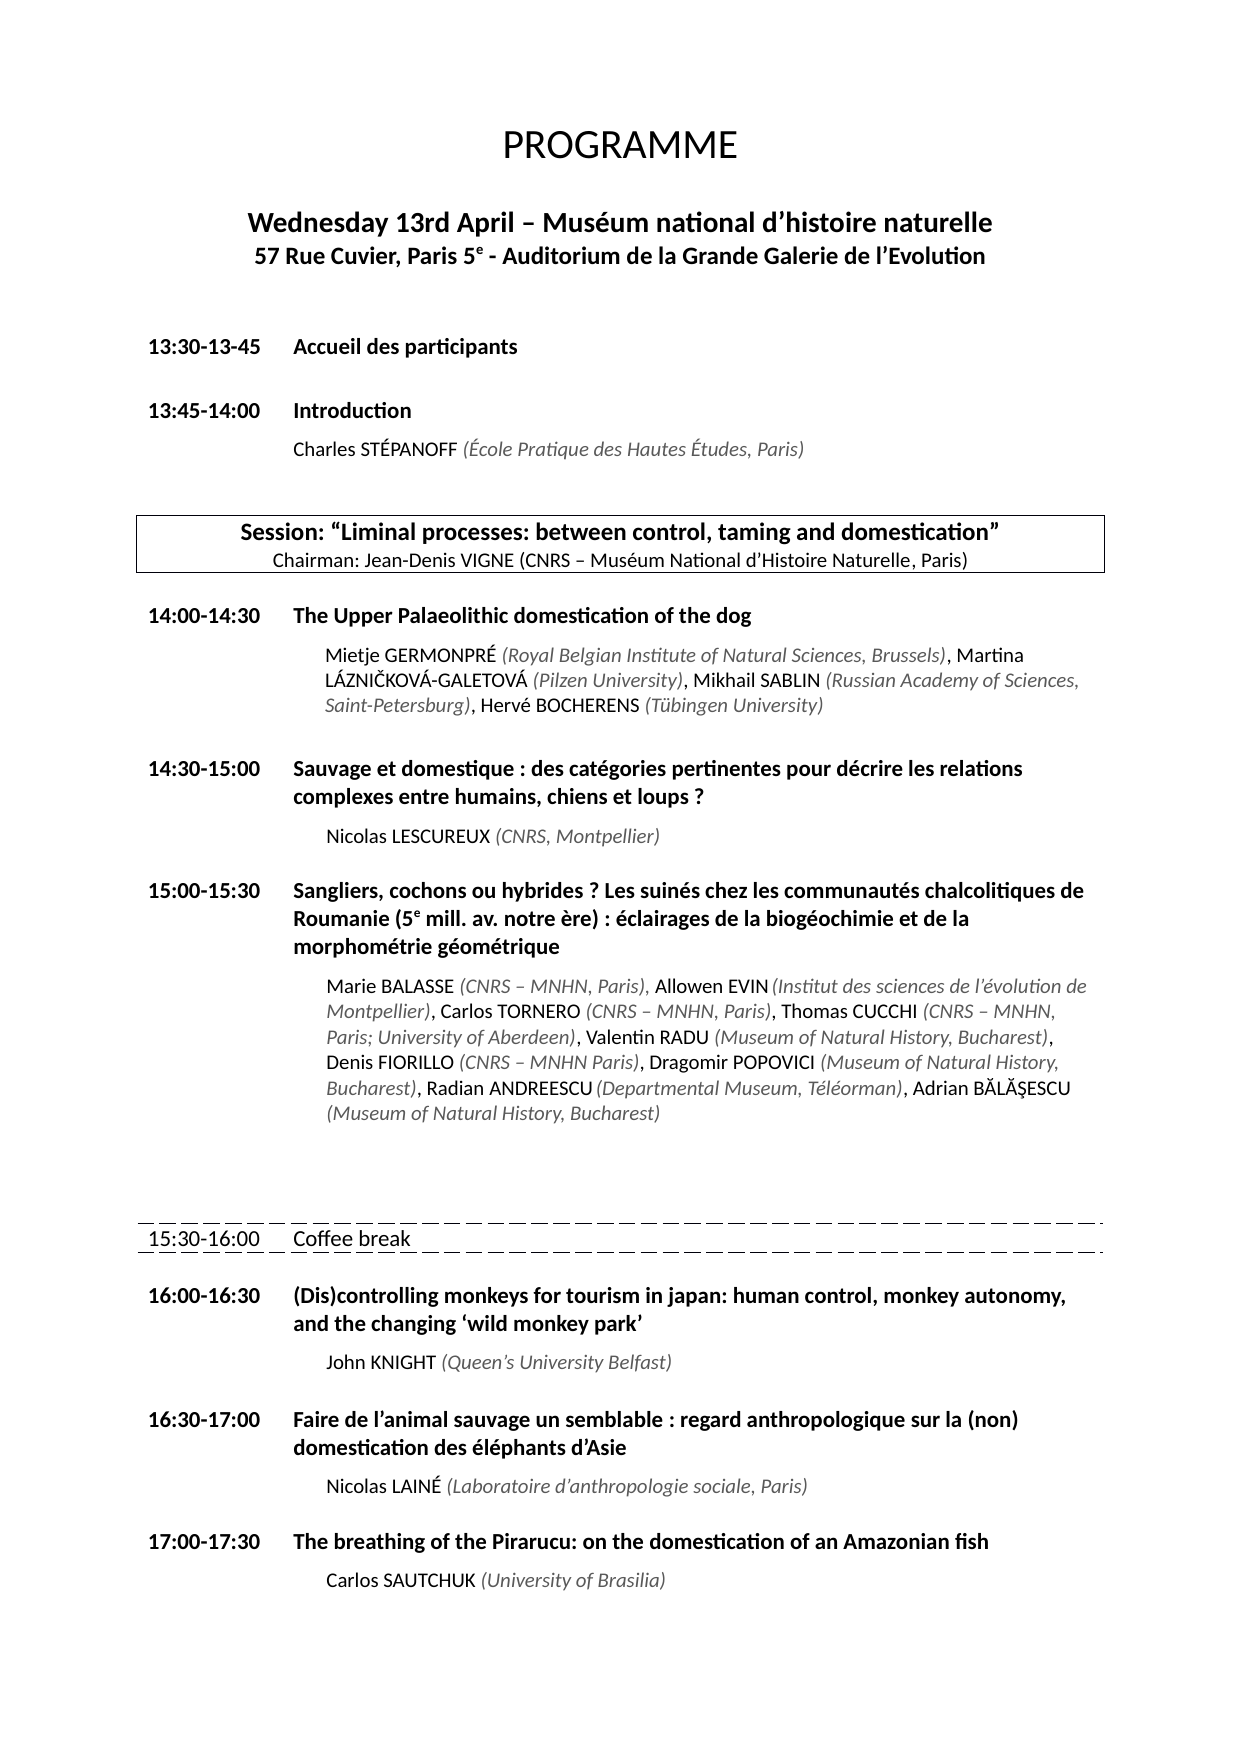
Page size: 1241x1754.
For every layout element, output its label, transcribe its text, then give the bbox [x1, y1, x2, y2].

table_cell 15:00-15:30 [136, 876, 282, 1182]
table_cell [282, 1183, 1104, 1223]
table_header 13:30-13-45 [136, 332, 282, 396]
table_cell 14:00-14:30 [136, 573, 282, 754]
table_cell 16:30-17:00 [136, 1405, 282, 1527]
table_cell Sauvage et domestique : des catégories pertinentes pour décrire les relations complexes entre humains, chiens et loups ? Nicolas LESCUREUX (CNRS, Montpellier) [282, 755, 1104, 876]
table_cell 15:30-16:00 [136, 1223, 282, 1252]
table_cell The Upper Palaeolithic domestication of the dog Mietje GERMONPRÉ (Royal Belgian Institute of Natural Sciences, Brussels), Martina LÁZNIČKOVÁ-GALETOVÁ (Pilzen University), Mikhail SABLIN (Russian Academy of Sciences, Saint-Petersburg), Hervé BOCHERENS (Tübingen University) [282, 573, 1104, 754]
table_cell Session: “Liminal processes: between control, taming and domestication” Chairman: Jean-Denis VIGNE (CNRS – Muséum National d’Histoire Naturelle, Paris) [137, 516, 1104, 572]
text PROGRAMME [148, 118, 1092, 169]
table_cell Sangliers, cochons ou hybrides ? Les suinés chez les communautés chalcolitiques de Roumanie (5e mill. av. notre ère) : éclairages de la biogéochimie et de la morphométrie géométrique Marie BALASSE (CNRS – MNHN, Paris), Allowen EVIN (Institut des sciences de l’évolution de Montpellier), Carlos TORNERO (CNRS – MNHN, Paris), Thomas CUCCHI (CNRS – MNHN, Paris; University of Aberdeen), Valentin RADU (Museum of Natural History, Bucharest), Denis FIORILLO (CNRS – MNHN Paris), Dragomir POPOVICI (Museum of Natural History, Bucharest), Radian Andreescu (Departmental Museum, Téléorman), Adrian BĂLĂŞESCU (Museum of Natural History, Bucharest) [282, 876, 1104, 1182]
table_cell (Dis)controlling monkeys for tourism in japan: human control, monkey autonomy, and the changing ‘wild monkey park’ John KNIGHT (Queen’s University Belfast) [282, 1252, 1104, 1405]
table_cell 17:00-17:30 [136, 1527, 282, 1636]
table_cell Introduction Charles STÉPANOFF (École Pratique des Hautes Études, Paris) [282, 396, 1104, 515]
table_header Accueil des participants [282, 332, 1104, 396]
table_cell [136, 1183, 282, 1223]
table_cell Coffee break [282, 1223, 1104, 1252]
table_cell The breathing of the Pirarucu: on the domestication of an Amazonian fish Carlos SAUTCHUK (University of Brasilia) [282, 1527, 1104, 1636]
text Wednesday 13rd April – Muséum national d’histoire naturelle [148, 204, 1092, 240]
table_cell Faire de l’animal sauvage un semblable : regard anthropologique sur la (non) domestication des éléphants d’Asie Nicolas LAINÉ (Laboratoire d’anthropologie sociale, Paris) [282, 1405, 1104, 1527]
table_cell 14:30-15:00 [136, 755, 282, 876]
table_cell 13:45-14:00 [136, 396, 282, 515]
text 57 Rue Cuvier, Paris 5e - Auditorium de la Grande Galerie de l’Evolution [148, 240, 1092, 271]
table_cell 16:00-16:30 [136, 1252, 282, 1405]
